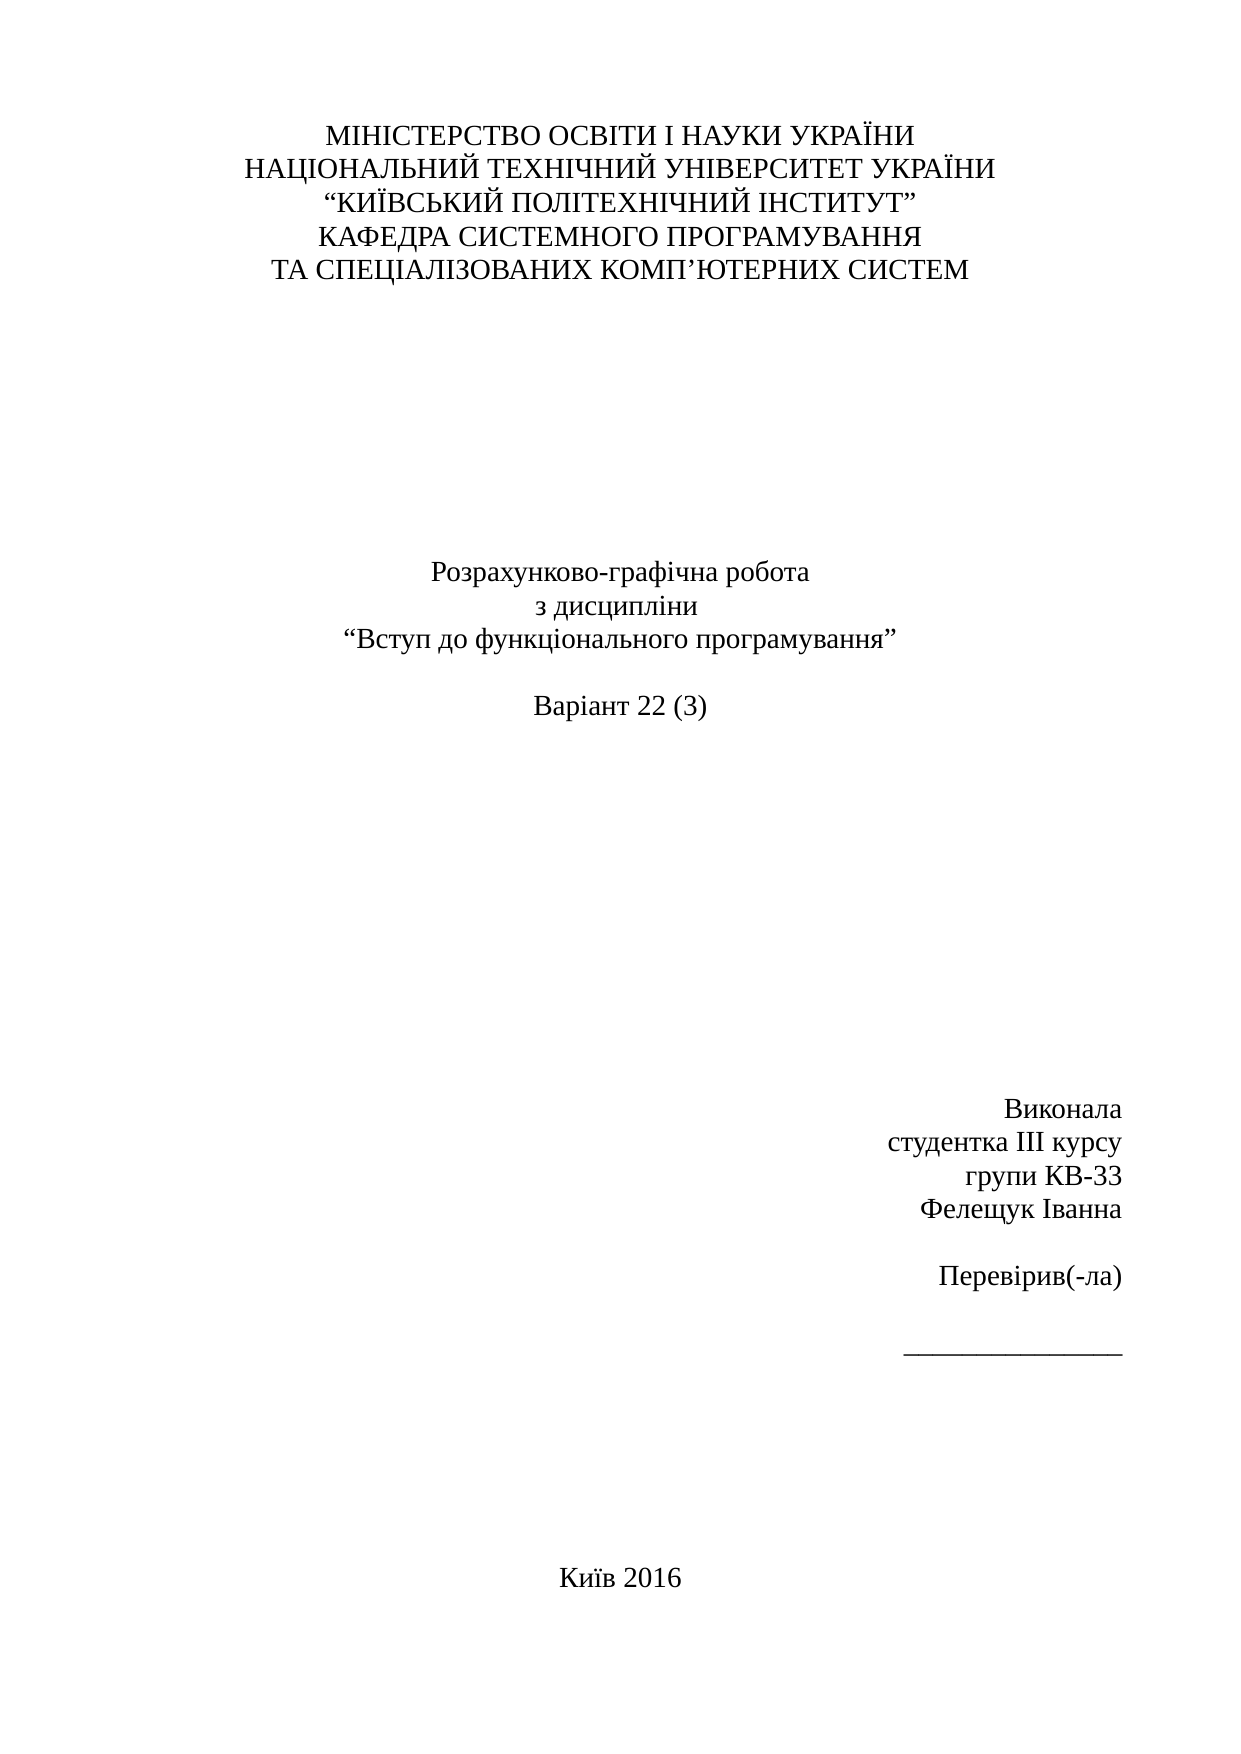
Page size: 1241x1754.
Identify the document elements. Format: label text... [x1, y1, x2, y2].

text “КИЇВСЬКИЙ ПОЛІТЕХНІЧНИЙ ІНСТИТУТ” [118, 185, 1122, 219]
text групи КВ-33 [118, 1158, 1122, 1191]
text Розрахунково-графічна робота [118, 554, 1122, 588]
text КАФЕДРА СИСТЕМНОГО ПРОГРАМУВАННЯ [118, 219, 1122, 252]
text ТА СПЕЦІАЛІЗОВАНИХ КОМП’ЮТЕРНИХ СИСТЕМ [118, 252, 1122, 286]
text Київ 2016 [118, 1560, 1122, 1594]
text Фелещук Іванна [118, 1191, 1122, 1225]
text Варіант 22 (3) [118, 688, 1122, 722]
text _______________ [118, 1326, 1122, 1359]
text Перевірив(-ла) [118, 1258, 1122, 1292]
text студентка ІІІ курсу [118, 1124, 1122, 1158]
text “Вступ до функціонального програмування” [118, 621, 1122, 655]
text НАЦІОНАЛЬНИЙ ТЕХНІЧНИЙ УНІВЕРСИТЕТ УКРАЇНИ [118, 152, 1122, 185]
text Виконала [118, 1091, 1122, 1124]
text МІНІСТЕРСТВО ОСВІТИ І НАУКИ УКРАЇНИ [118, 118, 1122, 152]
text з дисципліни [118, 588, 1122, 621]
